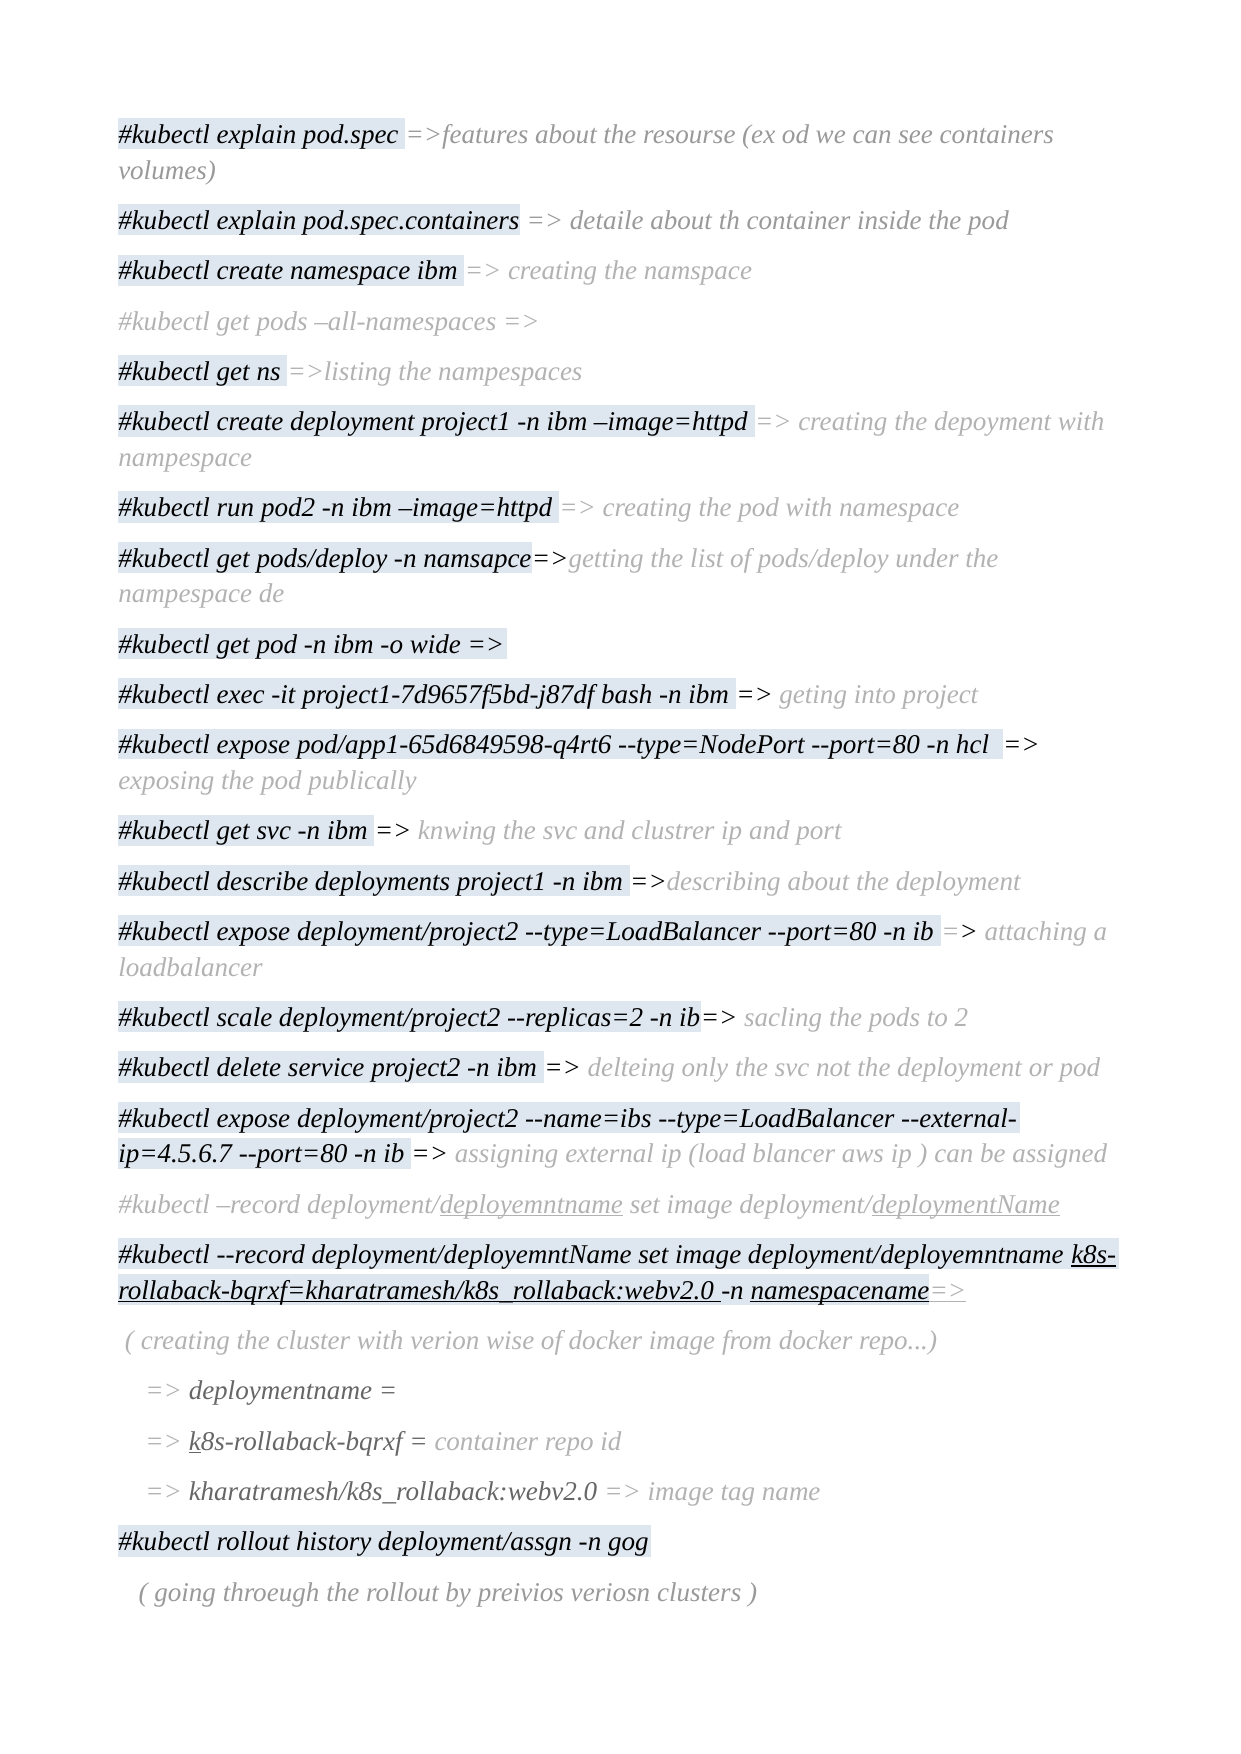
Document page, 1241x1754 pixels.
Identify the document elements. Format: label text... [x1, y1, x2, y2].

text #kubectl get pods –all-namespaces => [118, 305, 1122, 336]
text #kubectl expose deployment/project2 --type=LoadBalancer --port=80 -n ib => attaching a loadbalancer [118, 915, 1122, 982]
text ( going throeugh the rollout by preivios veriosn clusters ) [118, 1576, 1122, 1607]
text #kubectl explain pod.spec =>features about the resourse (ex od we can see containers volumes) [118, 118, 1122, 185]
text #kubectl describe deployments project1 -n ibm =>describing about the deployment [118, 865, 1122, 896]
text #kubectl exec -it project1-7d9657f5bd-j87df bash -n ibm => geting into project [118, 678, 1122, 709]
text #kubectl get pods/deploy -n namsapce=>getting the list of pods/deploy under the nampespace de [118, 542, 1122, 609]
text #kubectl run pod2 -n ibm –image=httpd => creating the pod with namespace [118, 491, 1122, 523]
text ( creating the cluster with verion wise of docker image from docker repo...) [118, 1324, 1122, 1355]
text => k8s-rollaback-bqrxf = container repo id [118, 1425, 1122, 1456]
text #kubectl --record deployment/deployemntName set image deployment/deployemntname k8s-rollaback-bqrxf=kharatramesh/k8s_rollaback:webv2.0 -n namespacename=> [118, 1238, 1122, 1305]
text #kubectl delete service project2 -n ibm => delteing only the svc not the deployment or pod [118, 1051, 1122, 1083]
text => kharatramesh/k8s_rollaback:webv2.0 => image tag name [118, 1475, 1122, 1506]
text #kubectl scale deployment/project2 --replicas=2 -n ib=> sacling the pods to 2 [118, 1001, 1122, 1032]
text #kubectl expose deployment/project2 --name=ibs --type=LoadBalancer --external-ip=4.5.6.7 --port=80 -n ib => assigning external ip (load blancer aws ip ) can be assigned [118, 1102, 1122, 1169]
text => deploymentname = [118, 1374, 1122, 1406]
text #kubectl get pod -n ibm -o wide => [118, 628, 1122, 659]
text #kubectl get svc -n ibm => knwing the svc and clustrer ip and port [118, 814, 1122, 846]
text #kubectl create namespace ibm => creating the namspace [118, 254, 1122, 286]
text #kubectl create deployment project1 -n ibm –image=httpd => creating the depoyment with nampespace [118, 405, 1122, 472]
text #kubectl get ns =>listing the nampespaces [118, 355, 1122, 386]
text #kubectl expose pod/app1-65d6849598-q4rt6 --type=NodePort --port=80 -n hcl => exposing the pod publically [118, 728, 1122, 795]
text #kubectl explain pod.spec.containers => detaile about th container inside the pod [118, 204, 1122, 235]
text #kubectl rollout history deployment/assgn -n gog [118, 1525, 1122, 1557]
text #kubectl –record deployment/deployemntname set image deployment/deploymentName [118, 1188, 1122, 1219]
